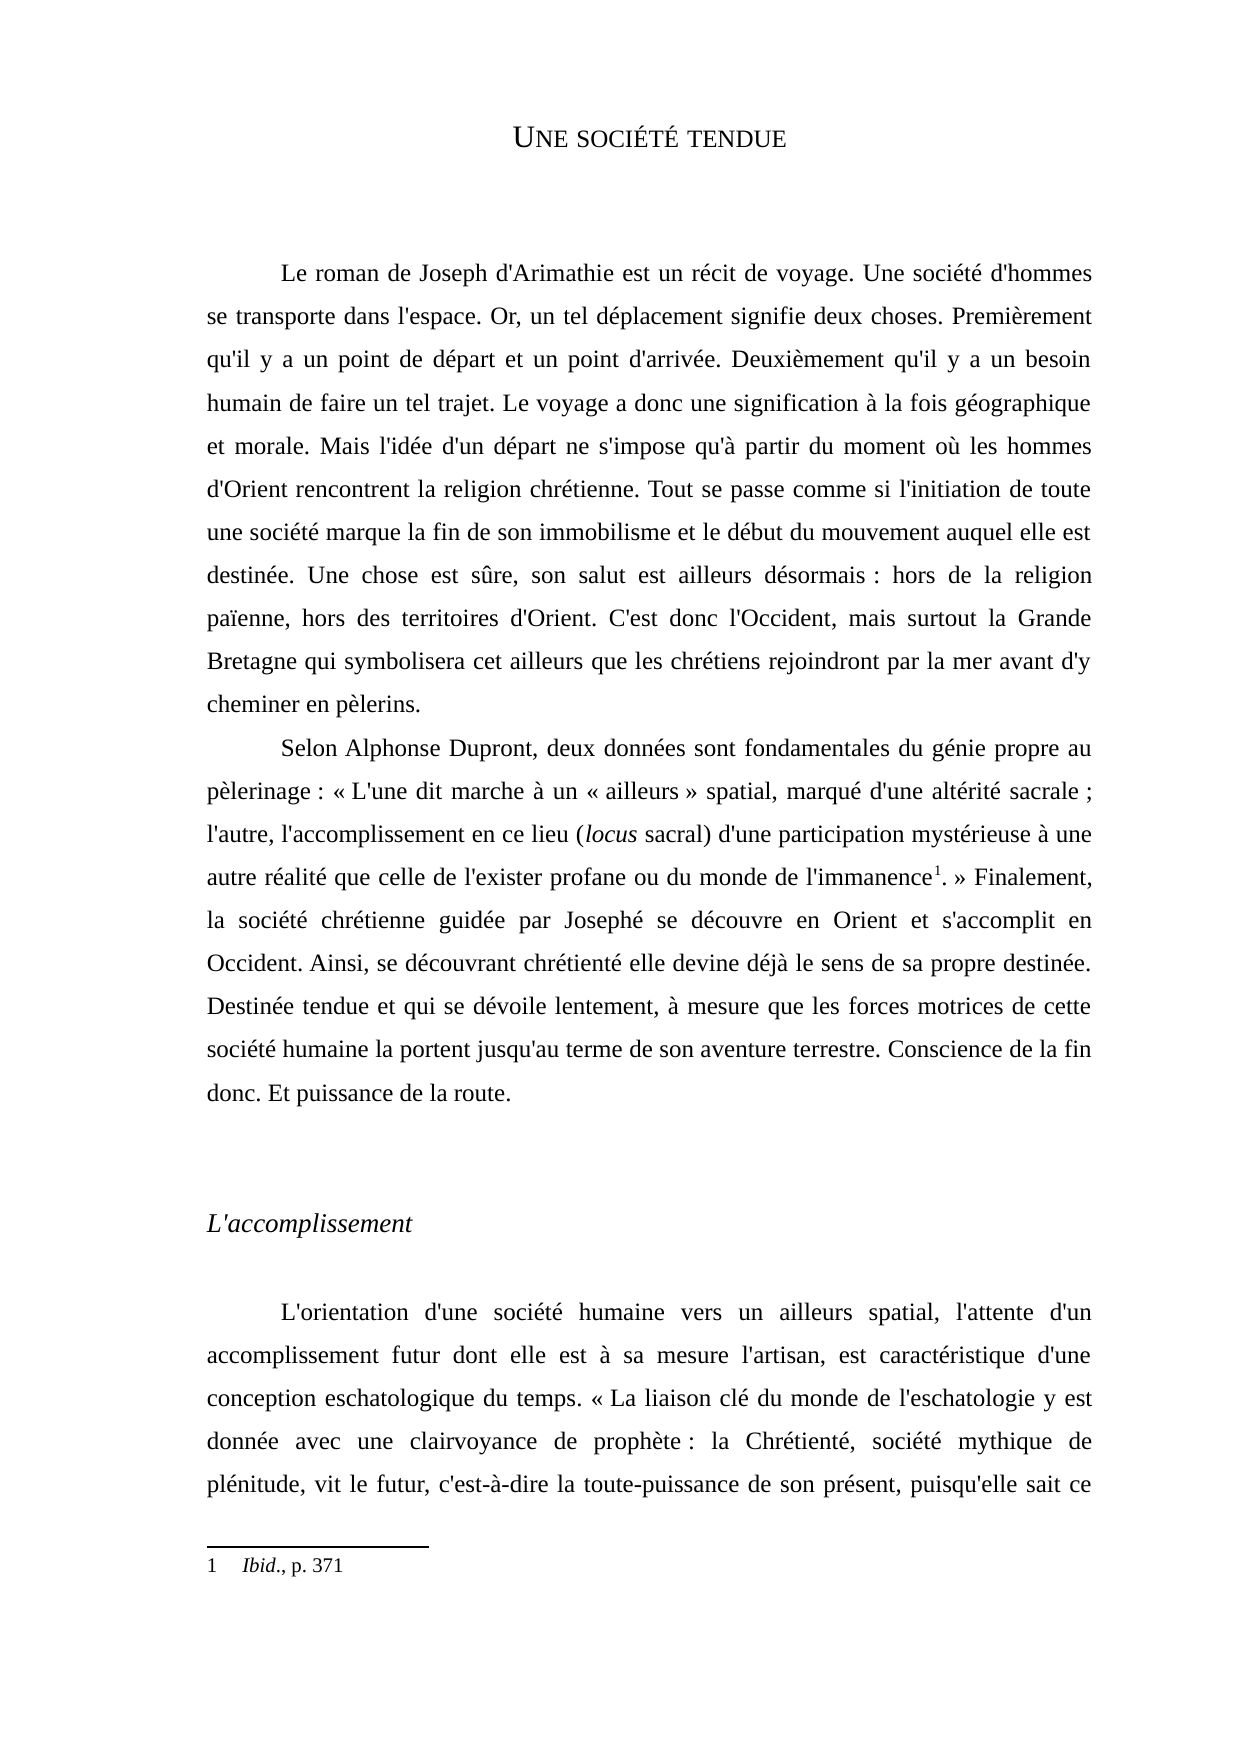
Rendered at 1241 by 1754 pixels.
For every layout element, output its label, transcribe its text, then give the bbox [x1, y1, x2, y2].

text L'accomplissement [207, 1207, 1093, 1238]
text Ibid., p. 371 [207, 1553, 1093, 1577]
text L'orientation d'une société humaine vers un ailleurs spatial, l'attente d'un accomplissement futur dont elle est à sa mesure l'artisan, est caractéristique d'une conception eschatologique du temps. « La liaison clé du monde de l'eschatologie y est donnée avec une clairvoyance de prophète : la Chrétienté, société mythique de plénitude, vit le futur, c'est-à-dire la toute-puissance de son présent, puisqu'elle sait ce [207, 1297, 1093, 1498]
text Une société tendue [207, 118, 1093, 154]
text Selon Alphonse Dupront, deux données sont fondamentales du génie propre au pèlerinage : « L'une dit marche à un « ailleurs » spatial, marqué d'une altérité sacrale ; l'autre, l'accomplissement en ce lieu (locus sacral) d'une participation mystérieuse à une autre réalité que celle de l'exister profane ou du monde de l'immanence. » Finalement, la société chrétienne guidée par Josephé se découvre en Orient et s'accomplit en Occident. Ainsi, se découvrant chrétienté elle devine déjà le sens de sa propre destinée. Destinée tendue et qui se dévoile lentement, à mesure que les forces motrices de cette société humaine la portent jusqu'au terme de son aventure terrestre. Conscience de la fin donc. Et puissance de la route. [207, 733, 1093, 1106]
text Le roman de Joseph d'Arimathie est un récit de voyage. Une société d'hommes se transporte dans l'espace. Or, un tel déplacement signifie deux choses. Premièrement qu'il y a un point de départ et un point d'arrivée. Deuxièmement qu'il y a un besoin humain de faire un tel trajet. Le voyage a donc une signification à la fois géographique et morale. Mais l'idée d'un départ ne s'impose qu'à partir du moment où les hommes d'Orient rencontrent la religion chrétienne. Tout se passe comme si l'initiation de toute une société marque la fin de son immobilisme et le début du mouvement auquel elle est destinée. Une chose est sûre, son salut est ailleurs désormais : hors de la religion païenne, hors des territoires d'Orient. C'est donc l'Occident, mais surtout la Grande Bretagne qui symbolisera cet ailleurs que les chrétiens rejoindront par la mer avant d'y cheminer en pèlerins. [207, 258, 1093, 718]
